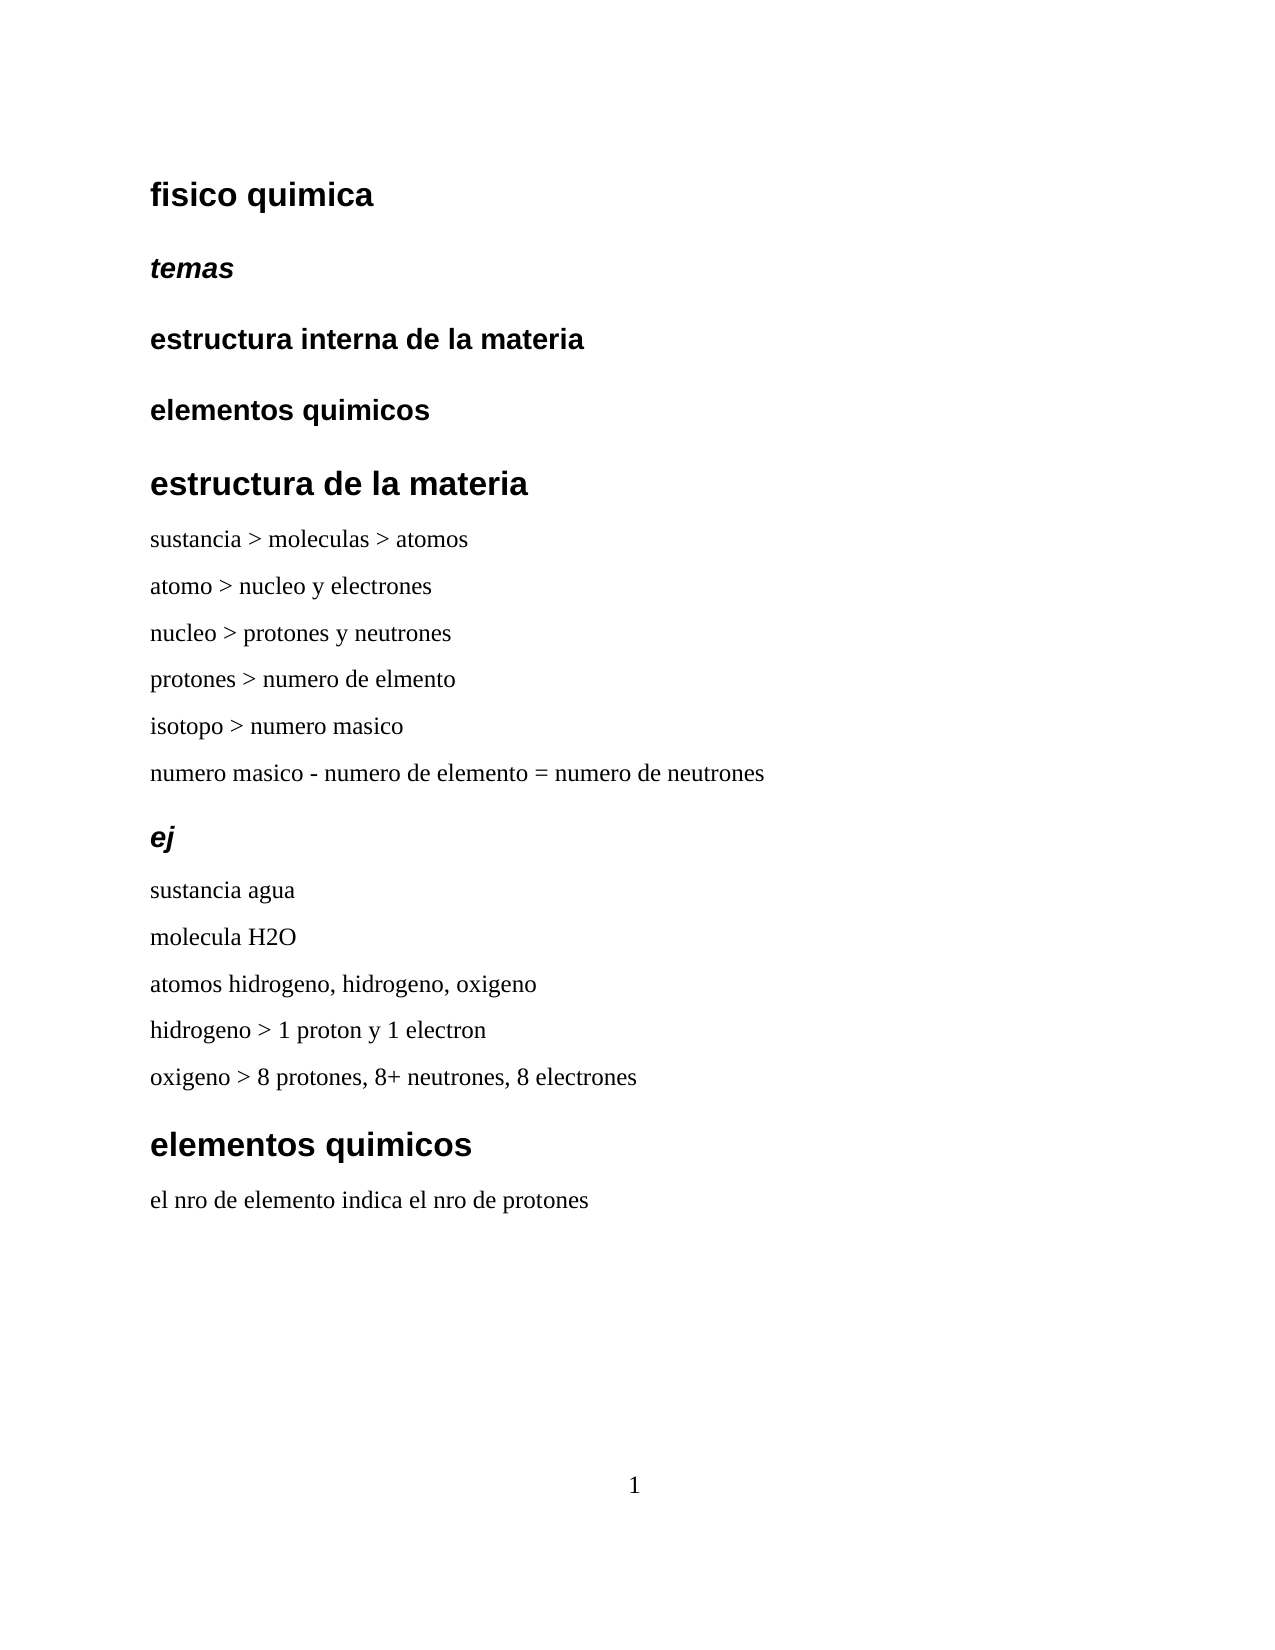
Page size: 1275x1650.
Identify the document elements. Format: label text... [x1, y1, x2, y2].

text oxigeno > 8 protones, 8+ neutrones, 8 electrones [150, 1062, 1125, 1091]
subtitle fisico quimica [150, 175, 1125, 214]
text protones > numero de elmento [150, 664, 1125, 693]
text atomos hidrogeno, hidrogeno, oxigeno [150, 969, 1125, 997]
text nucleo > protones y neutrones [150, 618, 1125, 646]
text isotopo > numero masico [150, 711, 1125, 740]
text atomo > nucleo y electrones [150, 571, 1125, 600]
subtitle temas [150, 251, 1125, 285]
subtitle estructura interna de la materia [150, 322, 1125, 356]
subtitle estructura de la materia [150, 464, 1125, 503]
text hidrogeno > 1 proton y 1 electron [150, 1015, 1125, 1044]
text numero masico - numero de elemento = numero de neutrones [150, 758, 1125, 786]
text sustancia > moleculas > atomos [150, 524, 1125, 553]
subtitle elementos quimicos [150, 1125, 1125, 1163]
text sustancia agua [150, 875, 1125, 904]
text molecula H2O [150, 922, 1125, 951]
text el nro de elemento indica el nro de protones [150, 1185, 1125, 1214]
subtitle ej [150, 820, 1125, 854]
subtitle elementos quimicos [150, 393, 1125, 427]
